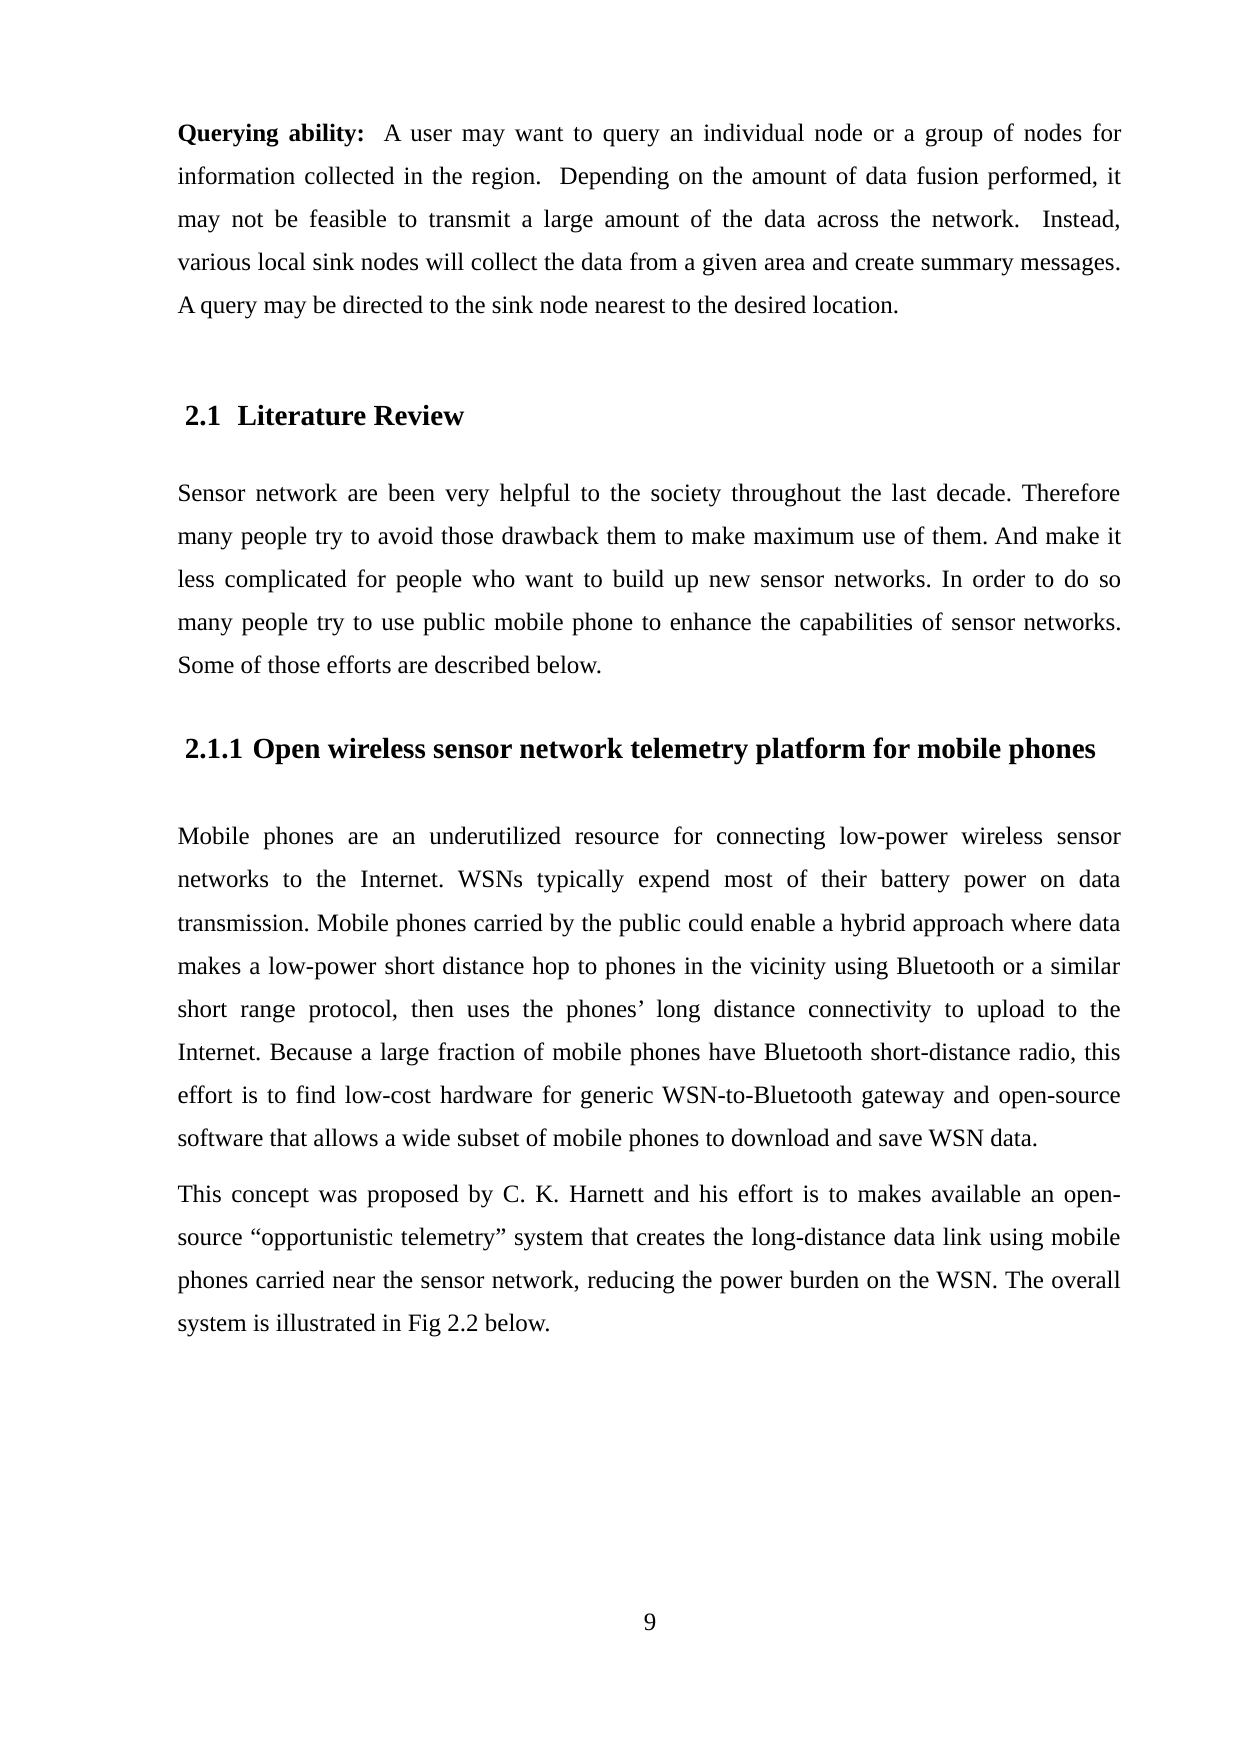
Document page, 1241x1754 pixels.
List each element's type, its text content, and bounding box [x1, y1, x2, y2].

text Mobile phones are an underutilized resource for connecting low-power wireless sensor networks to the Internet. WSNs typically expend most of their battery power on data transmission. Mobile phones carried by the public could enable a hybrid approach where data makes a low-power short distance hop to phones in the vicinity using Bluetooth or a similar short range protocol, then uses the phones’ long distance connectivity to upload to the Internet. Because a large fraction of mobile phones have Bluetooth short-distance radio, this effort is to find low-cost hardware for generic WSN-to-Bluetooth gateway and open-source software that allows a wide subset of mobile phones to download and save WSN data. [177, 821, 1122, 1152]
text Querying ability: A user may want to query an individual node or a group of nodes for information collected in the region. Depending on the amount of data fusion performed, it may not be feasible to transmit a large amount of the data across the network. Instead, various local sink nodes will collect the data from a given area and create summary messages. A query may be directed to the sink node nearest to the desired location. [177, 118, 1122, 319]
text Sensor network are been very helpful to the society throughout the last decade. Therefore many people try to avoid those drawback them to make maximum use of them. And make it less complicated for people who want to build up new sensor networks. In order to do so many people try to use public mobile phone to enhance the capabilities of sensor networks. Some of those efforts are described below. [177, 478, 1122, 679]
subtitle Literature Review [177, 398, 1122, 431]
subtitle Open wireless sensor network telemetry platform for mobile phones [177, 731, 1122, 764]
text This concept was proposed by C. K. Harnett and his effort is to makes available an open-source “opportunistic telemetry” system that creates the long-distance data link using mobile phones carried near the sensor network, reducing the power burden on the WSN. The overall system is illustrated in Fig 2.2 below. [177, 1179, 1122, 1337]
